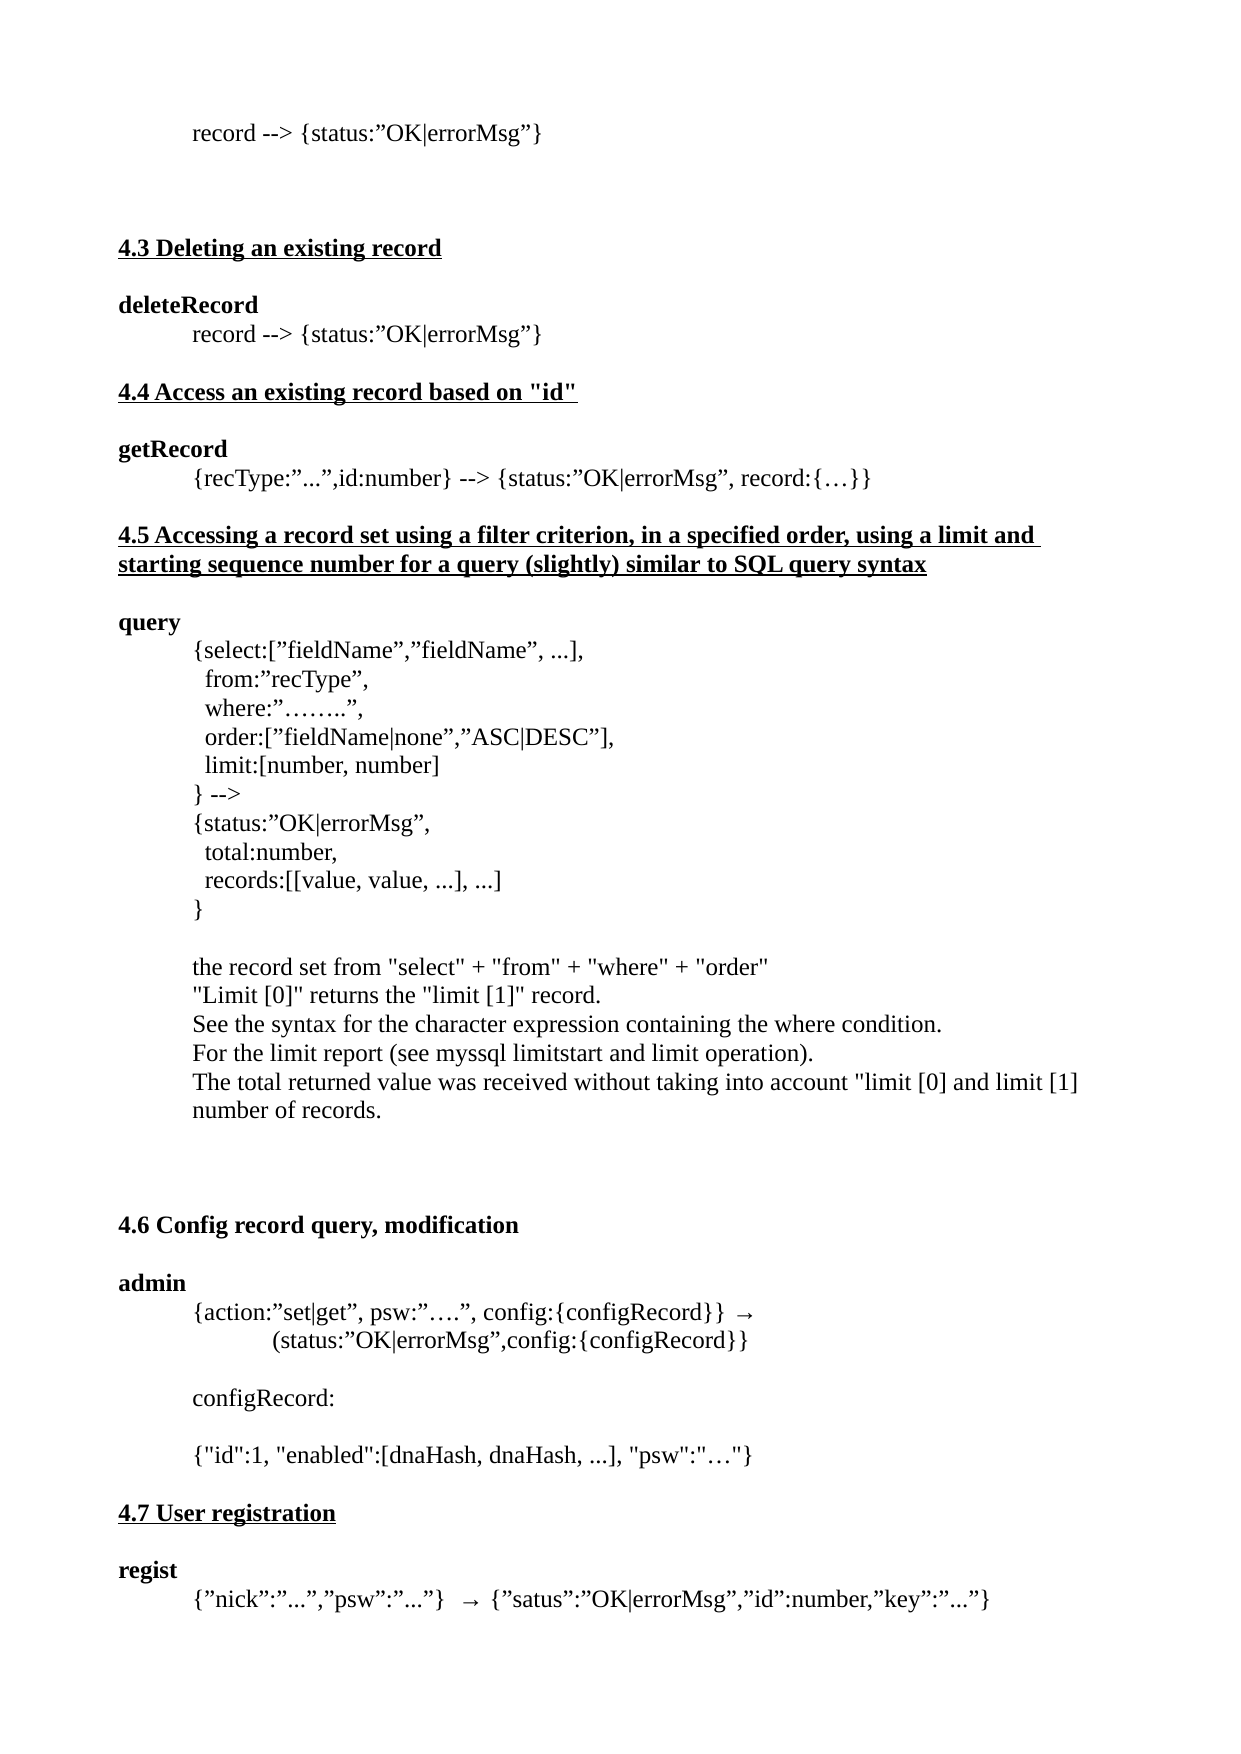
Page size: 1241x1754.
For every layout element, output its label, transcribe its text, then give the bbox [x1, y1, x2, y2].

text } [118, 894, 1122, 923]
text regist [118, 1556, 1122, 1584]
text admin [118, 1268, 1122, 1297]
text {”nick”:”...”,”psw”:”...”} → {”satus”:”OK|errorMsg”,”id”:number,”key”:”...”} [118, 1584, 1122, 1613]
text configRecord: [118, 1383, 1122, 1412]
text } --> [118, 779, 1122, 808]
text 4.3 Deleting an existing record [118, 233, 1122, 262]
text 4.7 User registration [118, 1498, 1122, 1527]
text order:[”fieldName|none”,”ASC|DESC”], [118, 722, 1122, 751]
text where:”……..”, [118, 693, 1122, 722]
text total:number, [118, 837, 1122, 866]
text {action:”set|get”, psw:”….”, config:{configRecord}} → [118, 1297, 1122, 1326]
text {select:[”fieldName”,”fieldName”, ...], [118, 636, 1122, 664]
text (status:”OK|errorMsg”,config:{configRecord}} [118, 1326, 1122, 1354]
text from:”recType”, [118, 664, 1122, 693]
text deleteRecord [118, 291, 1122, 319]
text the record set from "select" + "from" + "where" + "order" "Limit [0]" returns the "limit [1]" record. See the syntax for the character expression containing the where condition. For the limit report (see myssql limitstart and limit operation). The total returned value was received without taking into account "limit [0] and limit [1] number of records. [192, 952, 1122, 1124]
text record --> {status:”OK|errorMsg”} [118, 118, 1122, 147]
text record --> {status:”OK|errorMsg”} [118, 319, 1122, 348]
text {"id":1, "enabled":[dnaHash, dnaHash, ...], "psw":"…"} [118, 1441, 1122, 1469]
text records:[[value, value, ...], ...] [118, 866, 1122, 894]
text {status:”OK|errorMsg”, [118, 808, 1122, 837]
text query [118, 607, 1122, 636]
text limit:[number, number] [118, 751, 1122, 779]
text 4.5 Accessing a record set using a filter criterion, in a specified order, using a limit and starting sequence number for a query (slightly) similar to SQL query syntax [118, 521, 1122, 578]
text getRecord [118, 434, 1122, 463]
text 4.4 Access an existing record based on "id" [118, 377, 1122, 406]
text 4.6 Config record query, modification [118, 1211, 1122, 1239]
text {recType:”...”,id:number} --> {status:”OK|errorMsg”, record:{…}} [118, 463, 1122, 492]
